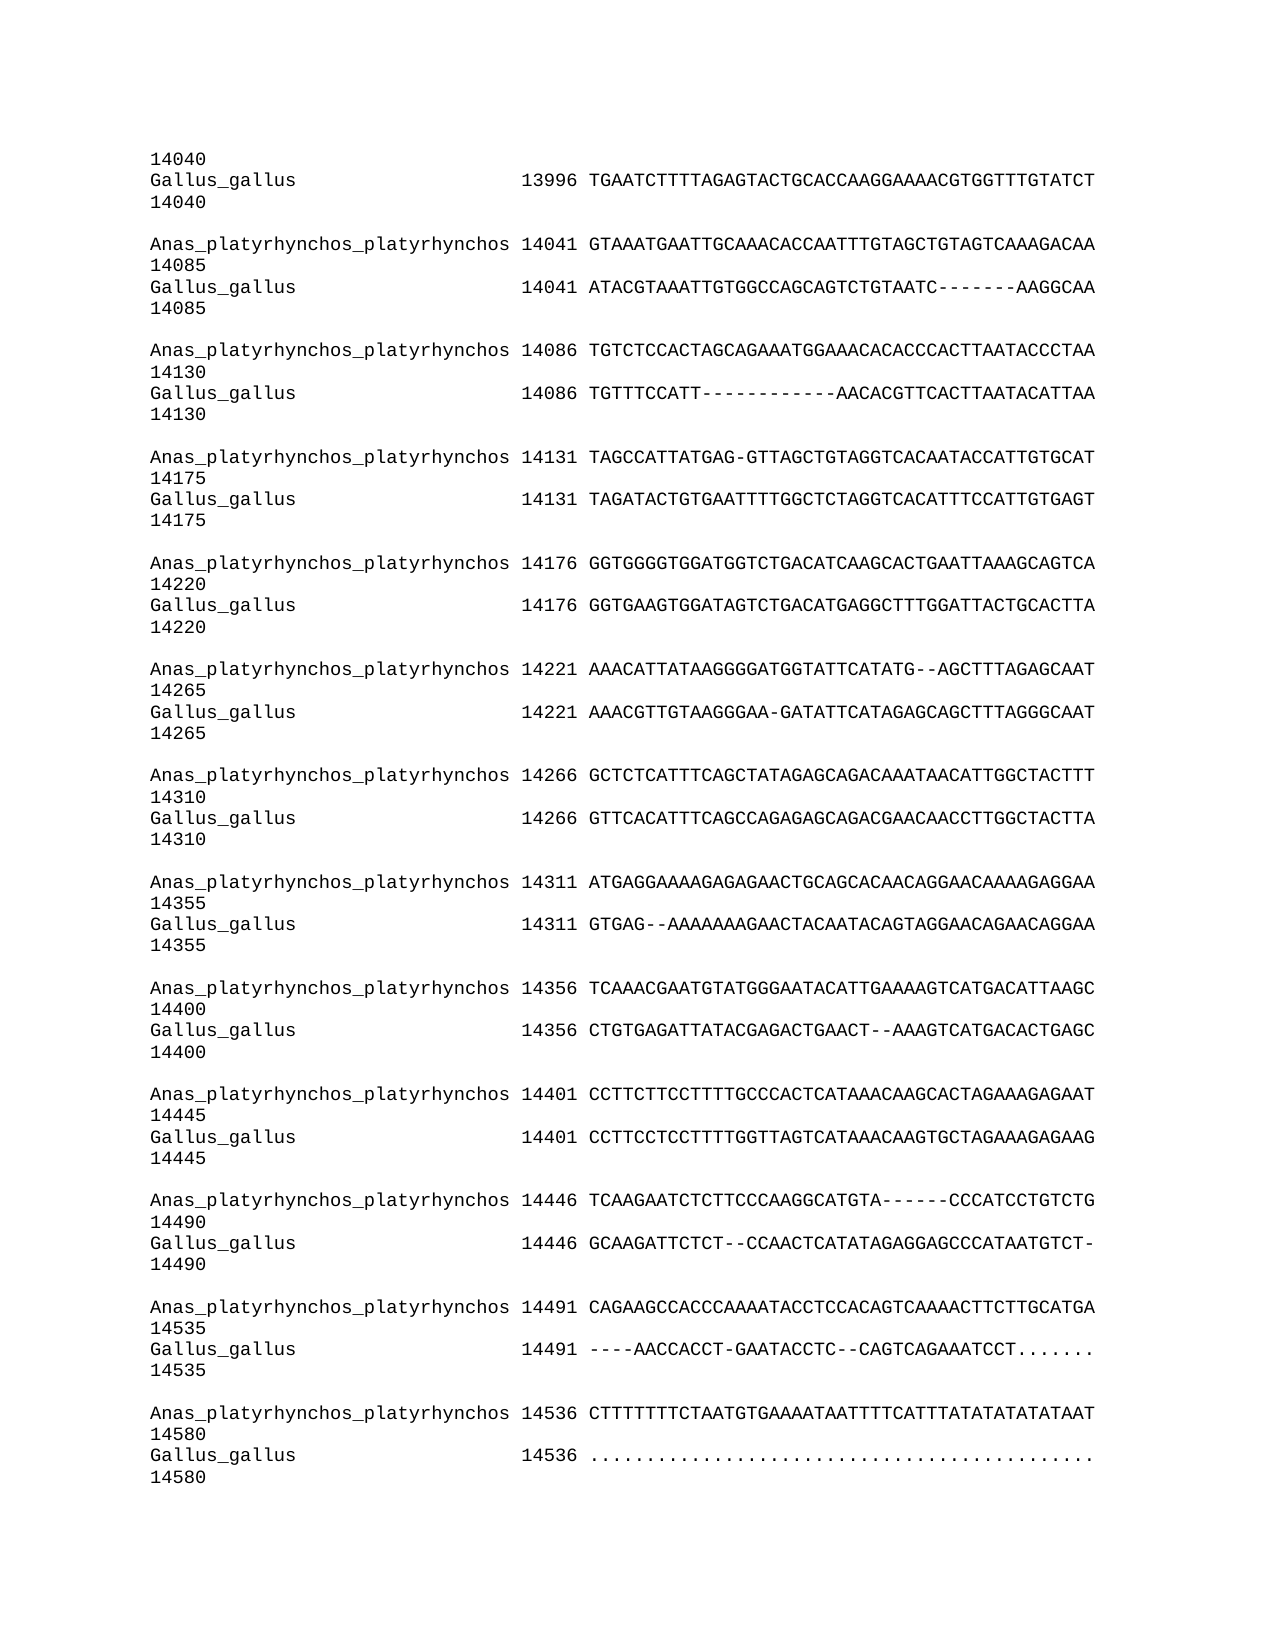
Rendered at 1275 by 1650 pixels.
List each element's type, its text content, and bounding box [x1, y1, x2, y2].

text Gallus_gallus 14086 TGTTTCCATT‑‑‑‑‑‑‑‑‑‑‑‑AACACGTTCACTTAATACATTAA 14130 [150, 384, 1125, 426]
text Anas_platyrhynchos_platyrhynchos 14311 ATGAGGAAAAGAGAGAACTGCAGCACAACAGGAACAAAAGAGGAA 14355 [150, 872, 1125, 915]
text Gallus_gallus 14176 GGTGAAGTGGATAGTCTGACATGAGGCTTTGGATTACTGCACTTA 14220 [150, 596, 1125, 639]
text Gallus_gallus 13996 TGAATCTTTTAGAGTACTGCACCAAGGAAAACGTGGTTTGTATCT 14040 [150, 171, 1125, 214]
text Gallus_gallus 14266 GTTCACATTTCAGCCAGAGAGCAGACGAACAACCTTGGCTACTTA 14310 [150, 809, 1125, 851]
text Anas_platyrhynchos_platyrhynchos 14086 TGTCTCCACTAGCAGAAATGGAAACACACCCACTTAATACCCTAA 14130 [150, 341, 1125, 384]
text Anas_platyrhynchos_platyrhynchos 14041 GTAAATGAATTGCAAACACCAATTTGTAGCTGTAGTCAAAGACAA 14085 [150, 235, 1125, 277]
text Gallus_gallus 14446 GCAAGATTCTCT‑‑CCAACTCATATAGAGGAGCCCATAATGTCT‑ 14490 [150, 1234, 1125, 1276]
text Anas_platyrhynchos_platyrhynchos 14536 CTTTTTTTCTAATGTGAAAATAATTTTCATTTATATATATATAAT 14580 [150, 1404, 1125, 1446]
text Anas_platyrhynchos_platyrhynchos 14356 TCAAACGAATGTATGGGAATACATTGAAAAGTCATGACATTAAGC 14400 [150, 979, 1125, 1021]
text Anas_platyrhynchos_platyrhynchos 14401 CCTTCTTCCTTTTGCCCACTCATAAACAAGCACTAGAAAGAGAAT 14445 [150, 1085, 1125, 1127]
text Anas_platyrhynchos_platyrhynchos 14491 CAGAAGCCACCCAAAATACCTCCACAGTCAAAACTTCTTGCATGA 14535 [150, 1297, 1125, 1340]
text Anas_platyrhynchos_platyrhynchos 14221 AAACATTATAAGGGGATGGTATTCATATG‑‑AGCTTTAGAGCAAT 14265 [150, 660, 1125, 702]
text Gallus_gallus 14041 ATACGTAAATTGTGGCCAGCAGTCTGTAATC‑‑‑‑‑‑‑AAGGCAA 14085 [150, 277, 1125, 320]
text 14040 [150, 150, 1125, 171]
text Anas_platyrhynchos_platyrhynchos 14131 TAGCCATTATGAG‑GTTAGCTGTAGGTCACAATACCATTGTGCAT 14175 [150, 447, 1125, 490]
text Gallus_gallus 14221 AAACGTTGTAAGGGAA‑GATATTCATAGAGCAGCTTTAGGGCAAT 14265 [150, 702, 1125, 745]
text Gallus_gallus 14491 ‑‑‑‑AACCACCT‑GAATACCTC‑‑CAGTCAGAAATCCT....... 14535 [150, 1340, 1125, 1382]
text Gallus_gallus 14536 ............................................. 14580 [150, 1446, 1125, 1489]
text Gallus_gallus 14356 CTGTGAGATTATACGAGACTGAACT‑‑AAAGTCATGACACTGAGC 14400 [150, 1021, 1125, 1064]
text Anas_platyrhynchos_platyrhynchos 14446 TCAAGAATCTCTTCCCAAGGCATGTA‑‑‑‑‑‑CCCATCCTGTCTG 14490 [150, 1191, 1125, 1234]
text Gallus_gallus 14311 GTGAG‑‑AAAAAAAGAACTACAATACAGTAGGAACAGAACAGGAA 14355 [150, 915, 1125, 957]
text Anas_platyrhynchos_platyrhynchos 14176 GGTGGGGTGGATGGTCTGACATCAAGCACTGAATTAAAGCAGTCA 14220 [150, 554, 1125, 596]
text Anas_platyrhynchos_platyrhynchos 14266 GCTCTCATTTCAGCTATAGAGCAGACAAATAACATTGGCTACTTT 14310 [150, 766, 1125, 809]
text Gallus_gallus 14401 CCTTCCTCCTTTTGGTTAGTCATAAACAAGTGCTAGAAAGAGAAG 14445 [150, 1127, 1125, 1170]
text Gallus_gallus 14131 TAGATACTGTGAATTTTGGCTCTAGGTCACATTTCCATTGTGAGT 14175 [150, 490, 1125, 532]
